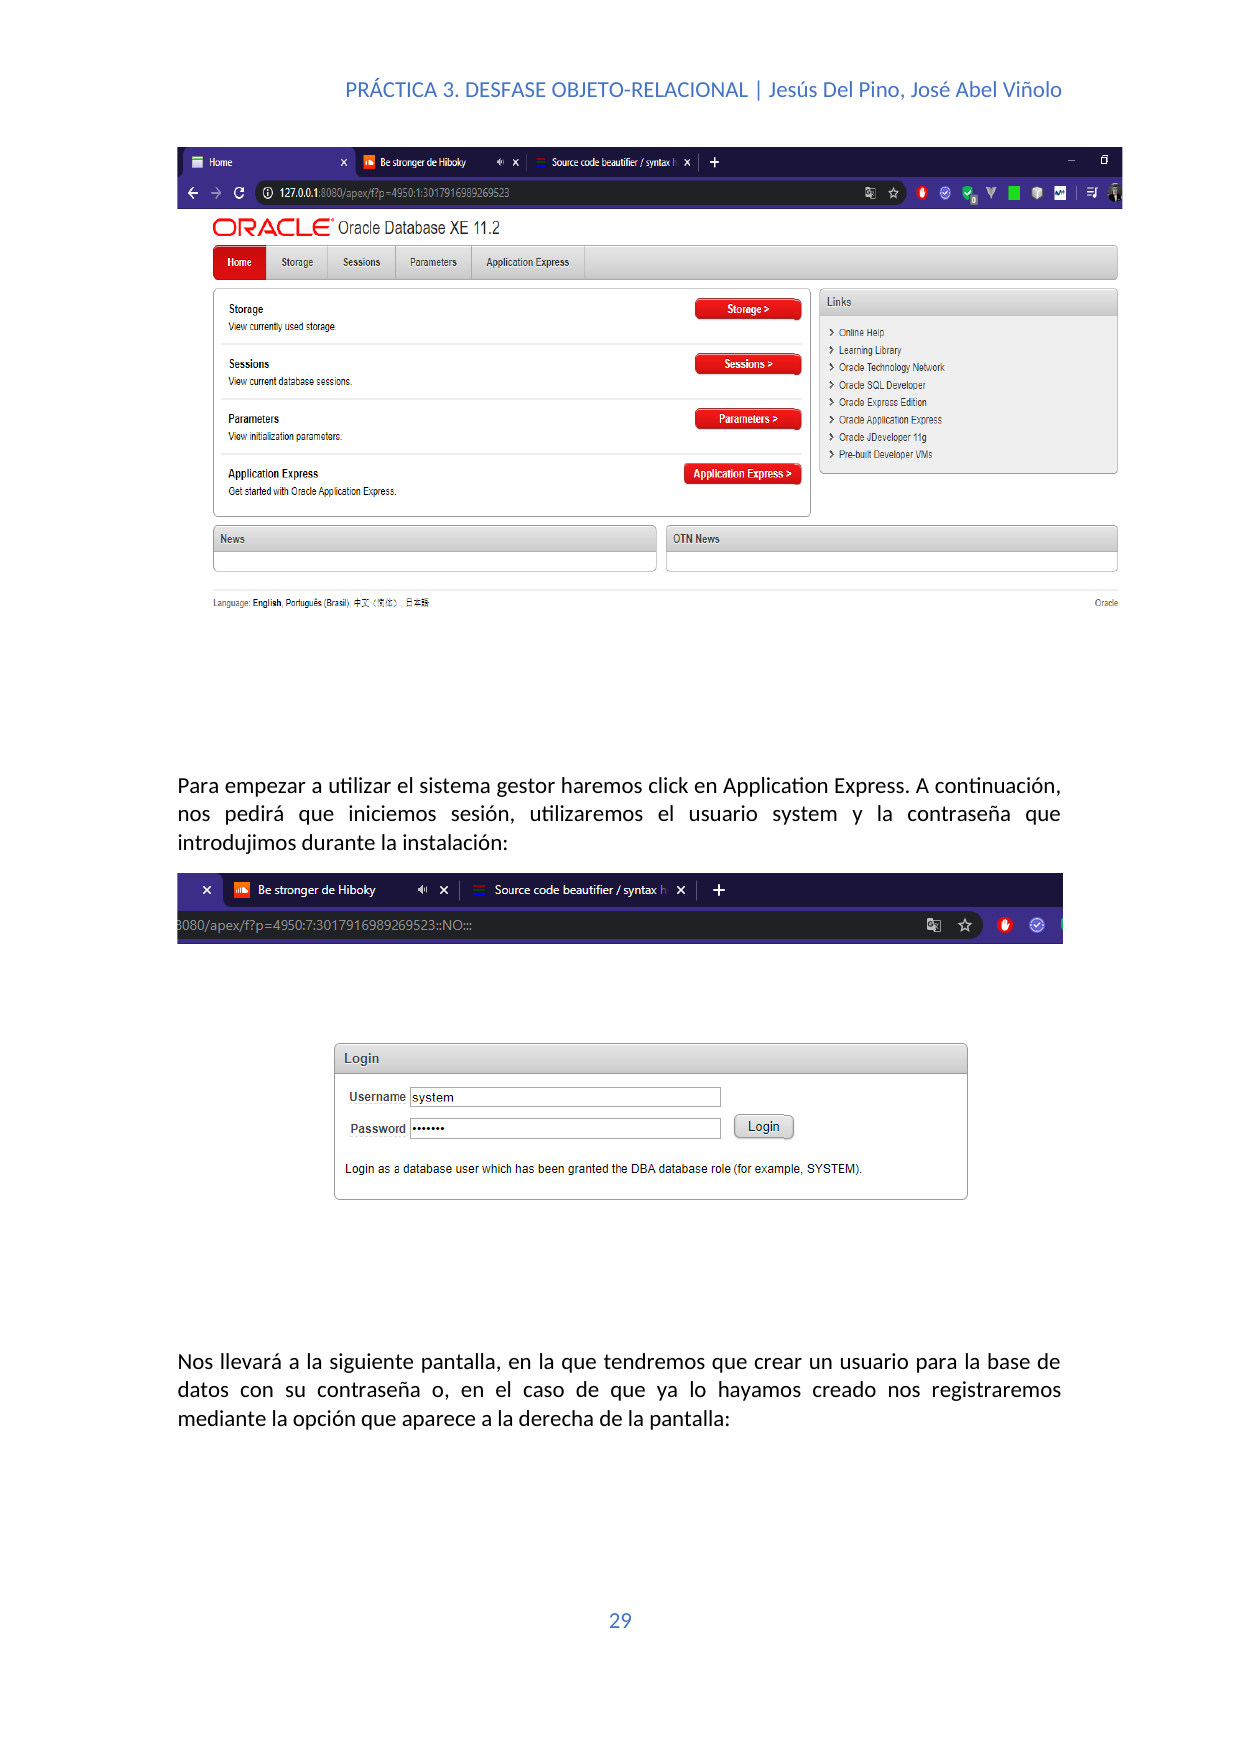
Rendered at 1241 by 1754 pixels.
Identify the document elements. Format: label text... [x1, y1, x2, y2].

text Nos llevará a la siguiente pantalla, en la que tendremos que crear un usuario para la base de datos con su contraseña o, en el caso de que ya lo hayamos creado nos registraremos mediante la opción que aparece a la derecha de la pantalla: [177, 1347, 1063, 1432]
text Para empezar a utilizar el sistema gestor haremos click en Application Express. A continuación, nos pedirá que iniciemos sesión, utilizaremos el usuario system y la contraseña que introdujimos durante la instalación: [177, 771, 1063, 856]
